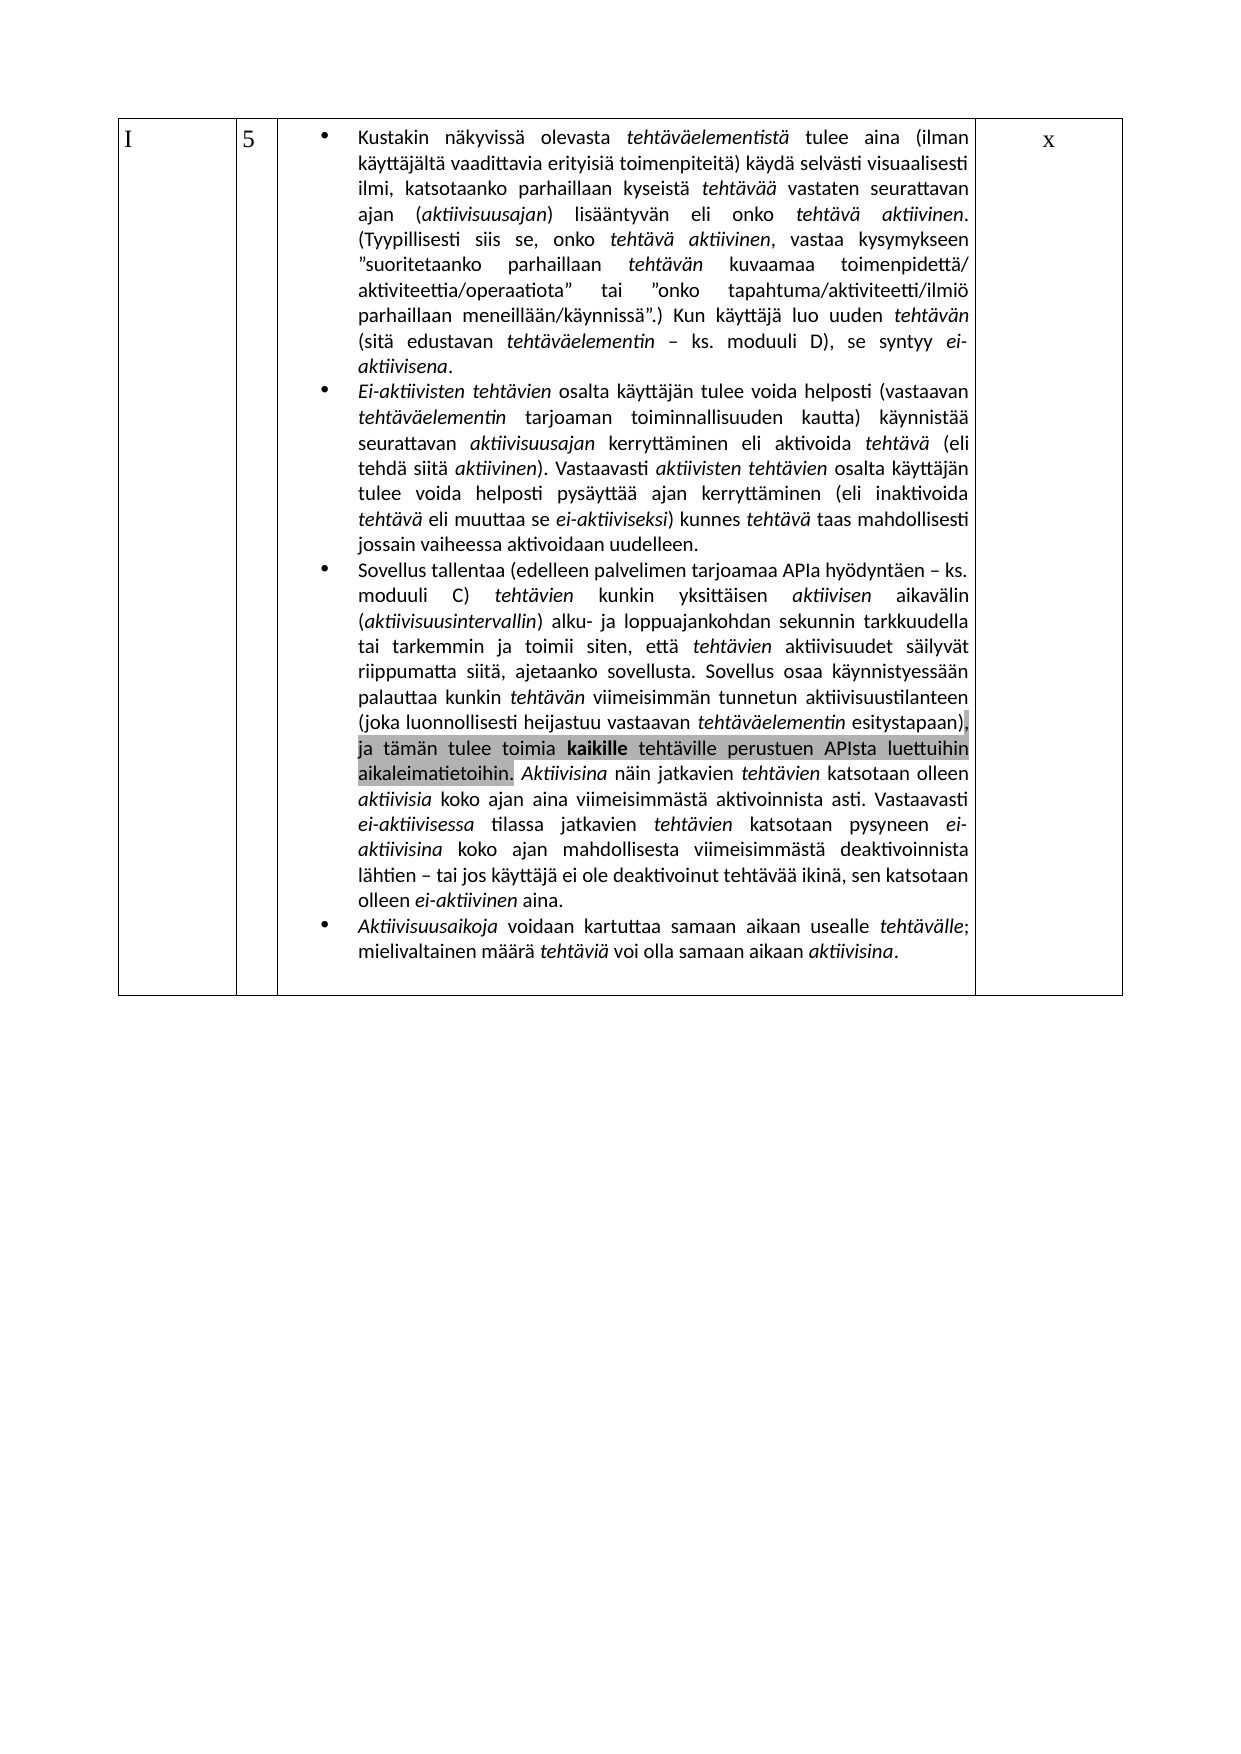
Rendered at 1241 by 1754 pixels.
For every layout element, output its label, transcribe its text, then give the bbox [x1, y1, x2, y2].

table_cell Kustakin näkyvissä olevasta tehtäväelementistä tulee aina (ilman käyttäjältä vaadittavia erityisiä toimenpiteitä) käydä selvästi visuaalisesti ilmi, katsotaanko parhaillaan kyseistä tehtävää vastaten seurattavan ajan (aktiivisuusajan) lisääntyvän eli onko tehtävä aktiivinen. (Tyypillisesti siis se, onko tehtävä aktiivinen, vastaa kysymykseen ”suoritetaanko parhaillaan tehtävän kuvaamaa toimenpidettä/ aktiviteettia/operaatiota” tai ”onko tapahtuma/aktiviteetti/ilmiö parhaillaan meneillään/käynnissä”.) Kun käyttäjä luo uuden tehtävän (sitä edustavan tehtäväelementin – ks. moduuli D), se syntyy ei-aktiivisena. Ei-aktiivisten tehtävien osalta käyttäjän tulee voida helposti (vastaavan tehtäväelementin tarjoaman toiminnallisuuden kautta) käynnistää seurattavan aktiivisuusajan kerryttäminen eli aktivoida tehtävä (eli tehdä siitä aktiivinen). Vastaavasti aktiivisten tehtävien osalta käyttäjän tulee voida helposti pysäyttää ajan kerryttäminen (eli inaktivoida tehtävä eli muuttaa se ei-aktiiviseksi) kunnes tehtävä taas mahdollisesti jossain vaiheessa aktivoidaan uudelleen. Sovellus tallentaa (edelleen palvelimen tarjoamaa APIa hyödyntäen – ks. moduuli C) tehtävien kunkin yksittäisen aktiivisen aikavälin (aktiivisuusintervallin) alku- ja loppuajankohdan sekunnin tarkkuudella tai tarkemmin ja toimii siten, että tehtävien aktiivisuudet säilyvät riippumatta siitä, ajetaanko sovellusta. Sovellus osaa käynnistyessään palauttaa kunkin tehtävän viimeisimmän tunnetun aktiivisuustilanteen (joka luonnollisesti heijastuu vastaavan tehtäväelementin esitystapaan), ja tämän tulee toimia kaikille tehtäville perustuen APIsta luettuihin aikaleimatietoihin. Aktiivisina näin jatkavien tehtävien katsotaan olleen aktiivisia koko ajan aina viimeisimmästä aktivoinnista asti. Vastaavasti ei-aktiivisessa tilassa jatkavien tehtävien katsotaan pysyneen ei-aktiivisina koko ajan mahdollisesta viimeisimmästä deaktivoinnista lähtien – tai jos käyttäjä ei ole deaktivoinut tehtävää ikinä, sen katsotaan olleen ei-aktiivinen aina. Aktiivisuusaikoja voidaan kartuttaa samaan aikaan usealle tehtävälle; mielivaltainen määrä tehtäviä voi olla samaan aikaan aktiivisina. [278, 119, 975, 995]
table_cell x [976, 119, 1122, 995]
table_cell I [119, 119, 236, 995]
table_cell 5 [237, 119, 277, 995]
